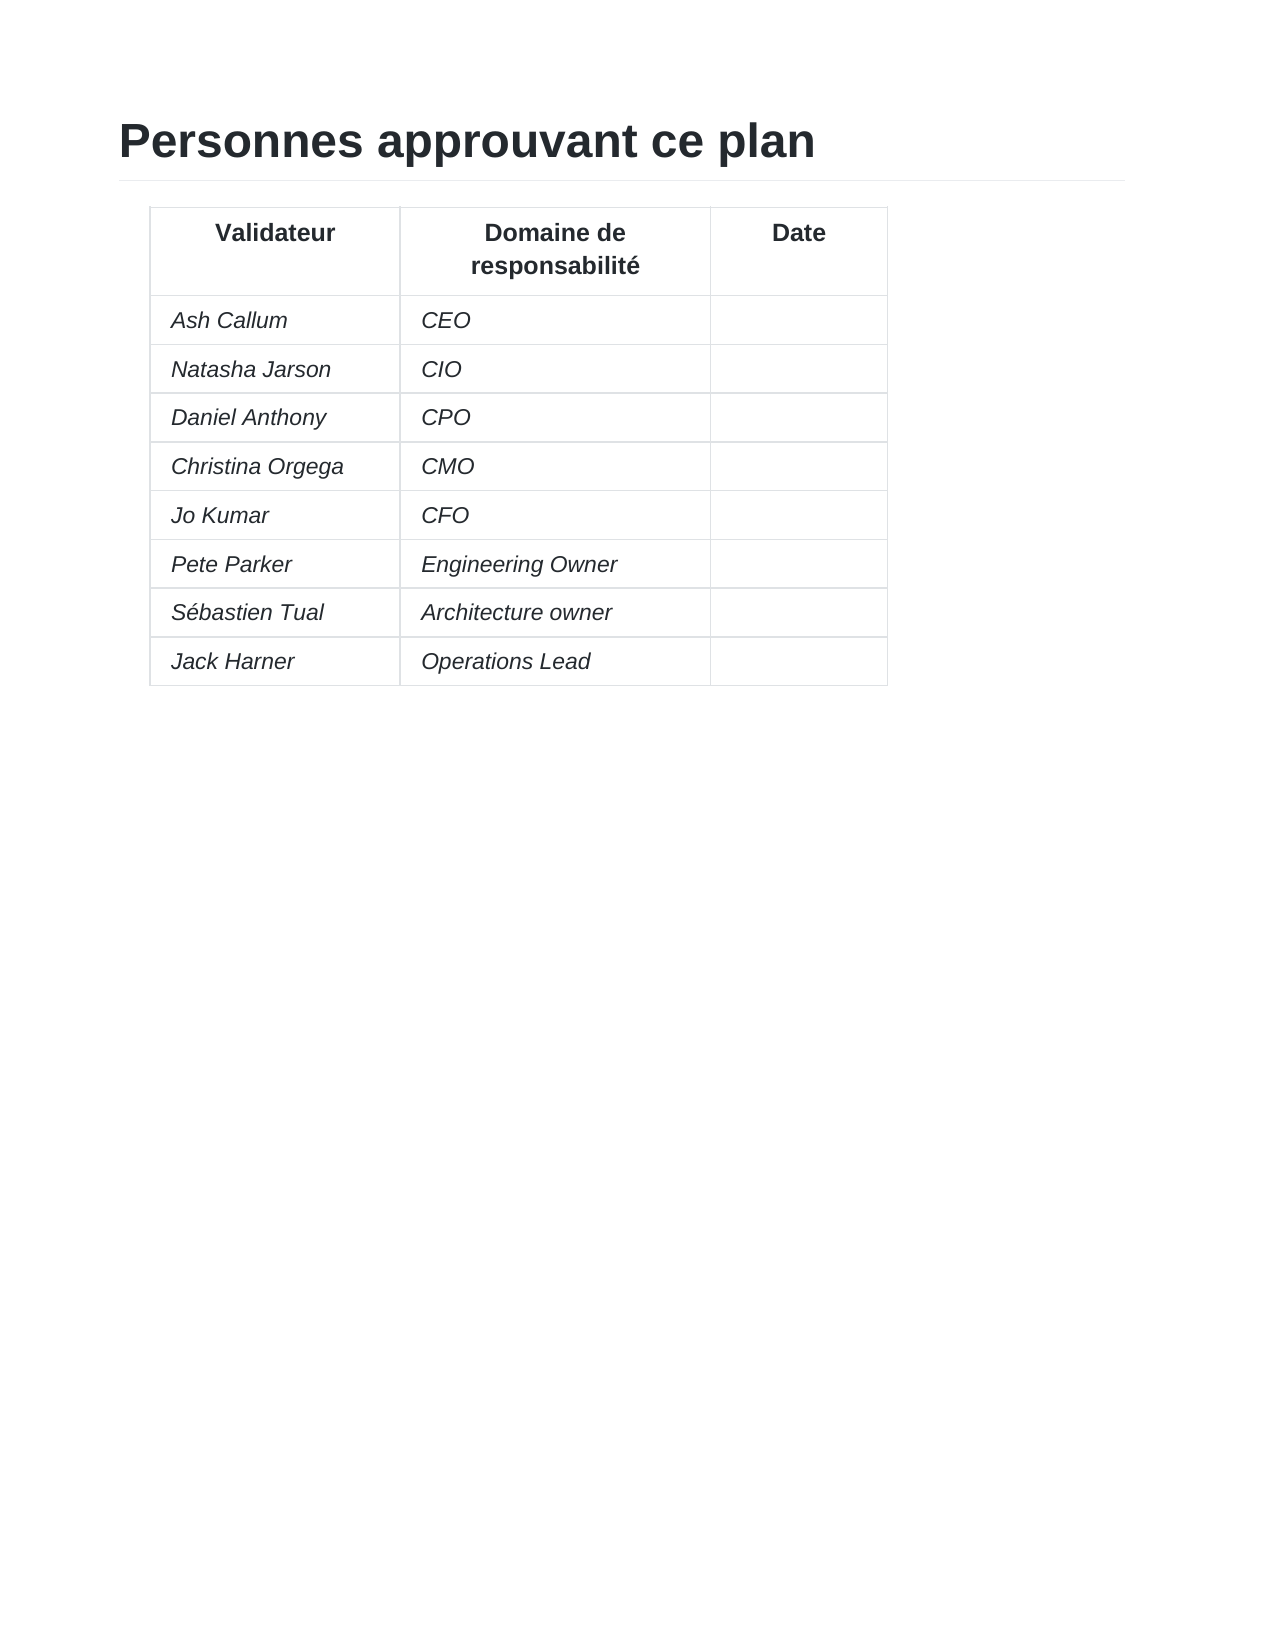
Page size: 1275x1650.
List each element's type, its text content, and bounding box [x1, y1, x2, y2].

table_cell Natasha Jarson [151, 345, 399, 392]
table_cell [711, 491, 887, 538]
table_cell Ash Callum [151, 296, 399, 343]
table_cell Daniel Anthony [151, 394, 399, 441]
table_cell CMO [401, 443, 710, 490]
table_cell CFO [401, 491, 710, 538]
table_cell Jack Harner [151, 638, 399, 685]
table_cell CIO [401, 345, 710, 392]
table_cell [711, 540, 887, 587]
table_cell [711, 296, 887, 343]
table_cell CPO [401, 394, 710, 441]
table_header Validateur [151, 208, 399, 295]
table_header Domaine de responsabilité [401, 208, 710, 295]
table_cell Jo Kumar [151, 491, 399, 538]
subtitle Personnes approuvant ce plan [119, 112, 1125, 180]
table_cell [711, 638, 887, 685]
table_cell Engineering Owner [401, 540, 710, 587]
table_cell [711, 345, 887, 392]
table_cell Architecture owner [401, 589, 710, 636]
table_cell [711, 443, 887, 490]
table_cell Christina Orgega [151, 443, 399, 490]
table_cell CEO [401, 296, 710, 343]
table_cell Operations Lead [401, 638, 710, 685]
table_cell [711, 589, 887, 636]
table_cell Pete Parker [151, 540, 399, 587]
table_header Date [711, 208, 887, 295]
table_cell Sébastien Tual [151, 589, 399, 636]
table_cell [711, 394, 887, 441]
